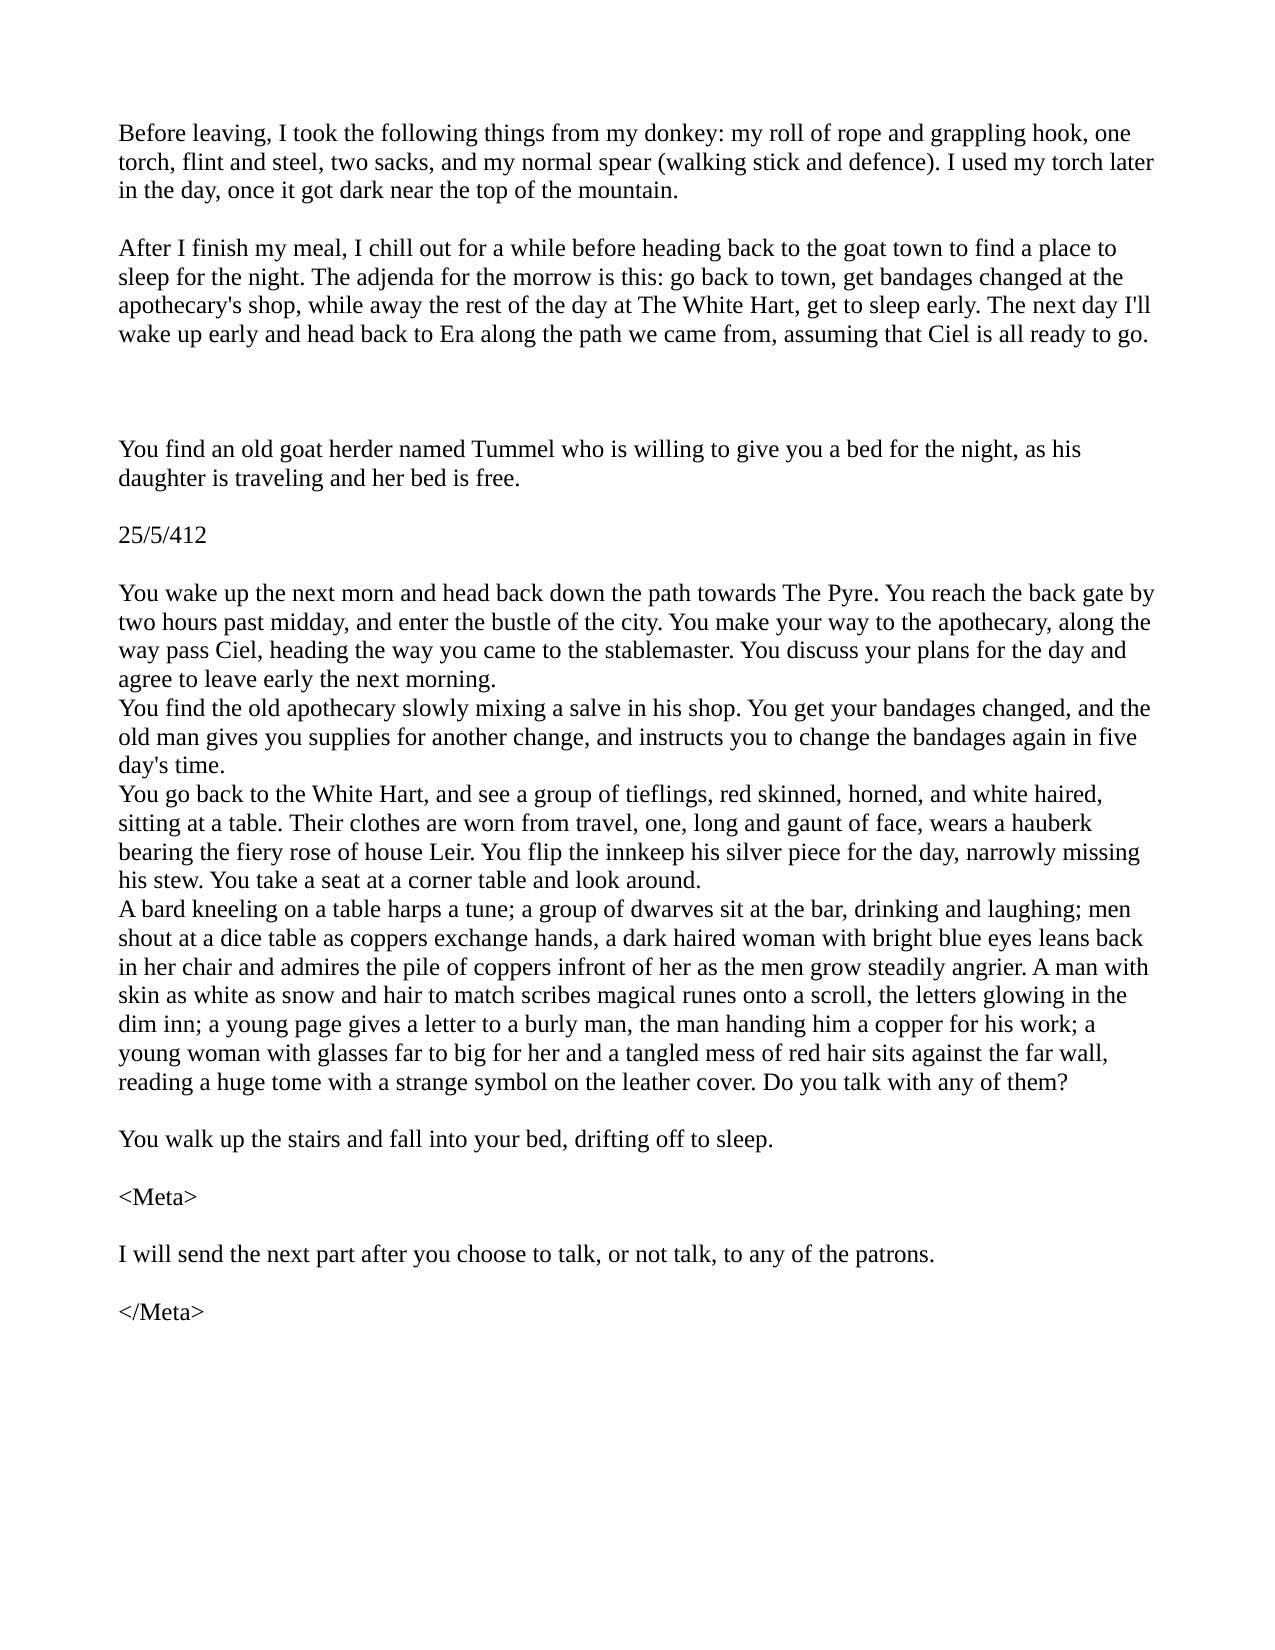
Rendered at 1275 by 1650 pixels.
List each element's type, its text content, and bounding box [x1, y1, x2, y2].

text After I finish my meal, I chill out for a while before heading back to the goat town to find a place to sleep for the night. The adjenda for the morrow is this: go back to town, get bandages changed at the apothecary's shop, while away the rest of the day at The White Hart, get to sleep early. The next day I'll wake up early and head back to Era along the path we came from, assuming that Ciel is all ready to go. [118, 233, 1157, 348]
text I will send the next part after you choose to talk, or not talk, to any of the patrons. [118, 1239, 1157, 1268]
text You wake up the next morn and head back down the path towards The Pyre. You reach the back gate by two hours past midday, and enter the bustle of the city. You make your way to the apothecary, along the way pass Ciel, heading the way you came to the stablemaster. You discuss your plans for the day and agree to leave early the next morning. [118, 578, 1157, 693]
text Before leaving, I took the following things from my donkey: my roll of rope and grappling hook, one torch, flint and steel, two sacks, and my normal spear (walking stick and defence). I used my torch later in the day, once it got dark near the top of the mountain. [118, 118, 1157, 204]
text A bard kneeling on a table harps a tune; a group of dwarves sit at the bar, drinking and laughing; men shout at a dice table as coppers exchange hands, a dark haired woman with bright blue eyes leans back in her chair and admires the pile of coppers infront of her as the men grow steadily angrier. A man with skin as white as snow and hair to match scribes magical runes onto a scroll, the letters glowing in the dim inn; a young page gives a letter to a burly man, the man handing him a copper for his work; a young woman with glasses far to big for her and a tangled mess of red hair sits against the far wall, reading a huge tome with a strange symbol on the leather cover. Do you talk with any of them? [118, 894, 1157, 1096]
text You find an old goat herder named Tummel who is willing to give you a bed for the night, as his daughter is traveling and her bed is free. [118, 434, 1157, 492]
text <Meta> [118, 1182, 1157, 1211]
text You go back to the White Hart, and see a group of tieflings, red skinned, horned, and white haired, sitting at a table. Their clothes are worn from travel, one, long and gaunt of face, wears a hauberk bearing the fiery rose of house Leir. You flip the innkeep his silver piece for the day, narrowly missing his stew. You take a seat at a corner table and look around. [118, 779, 1157, 894]
text You walk up the stairs and fall into your bed, drifting off to sleep. [118, 1124, 1157, 1153]
text 25/5/412 [118, 521, 1157, 549]
text </Meta> [118, 1297, 1157, 1326]
text You find the old apothecary slowly mixing a salve in his shop. You get your bandages changed, and the old man gives you supplies for another change, and instructs you to change the bandages again in five day's time. [118, 693, 1157, 779]
